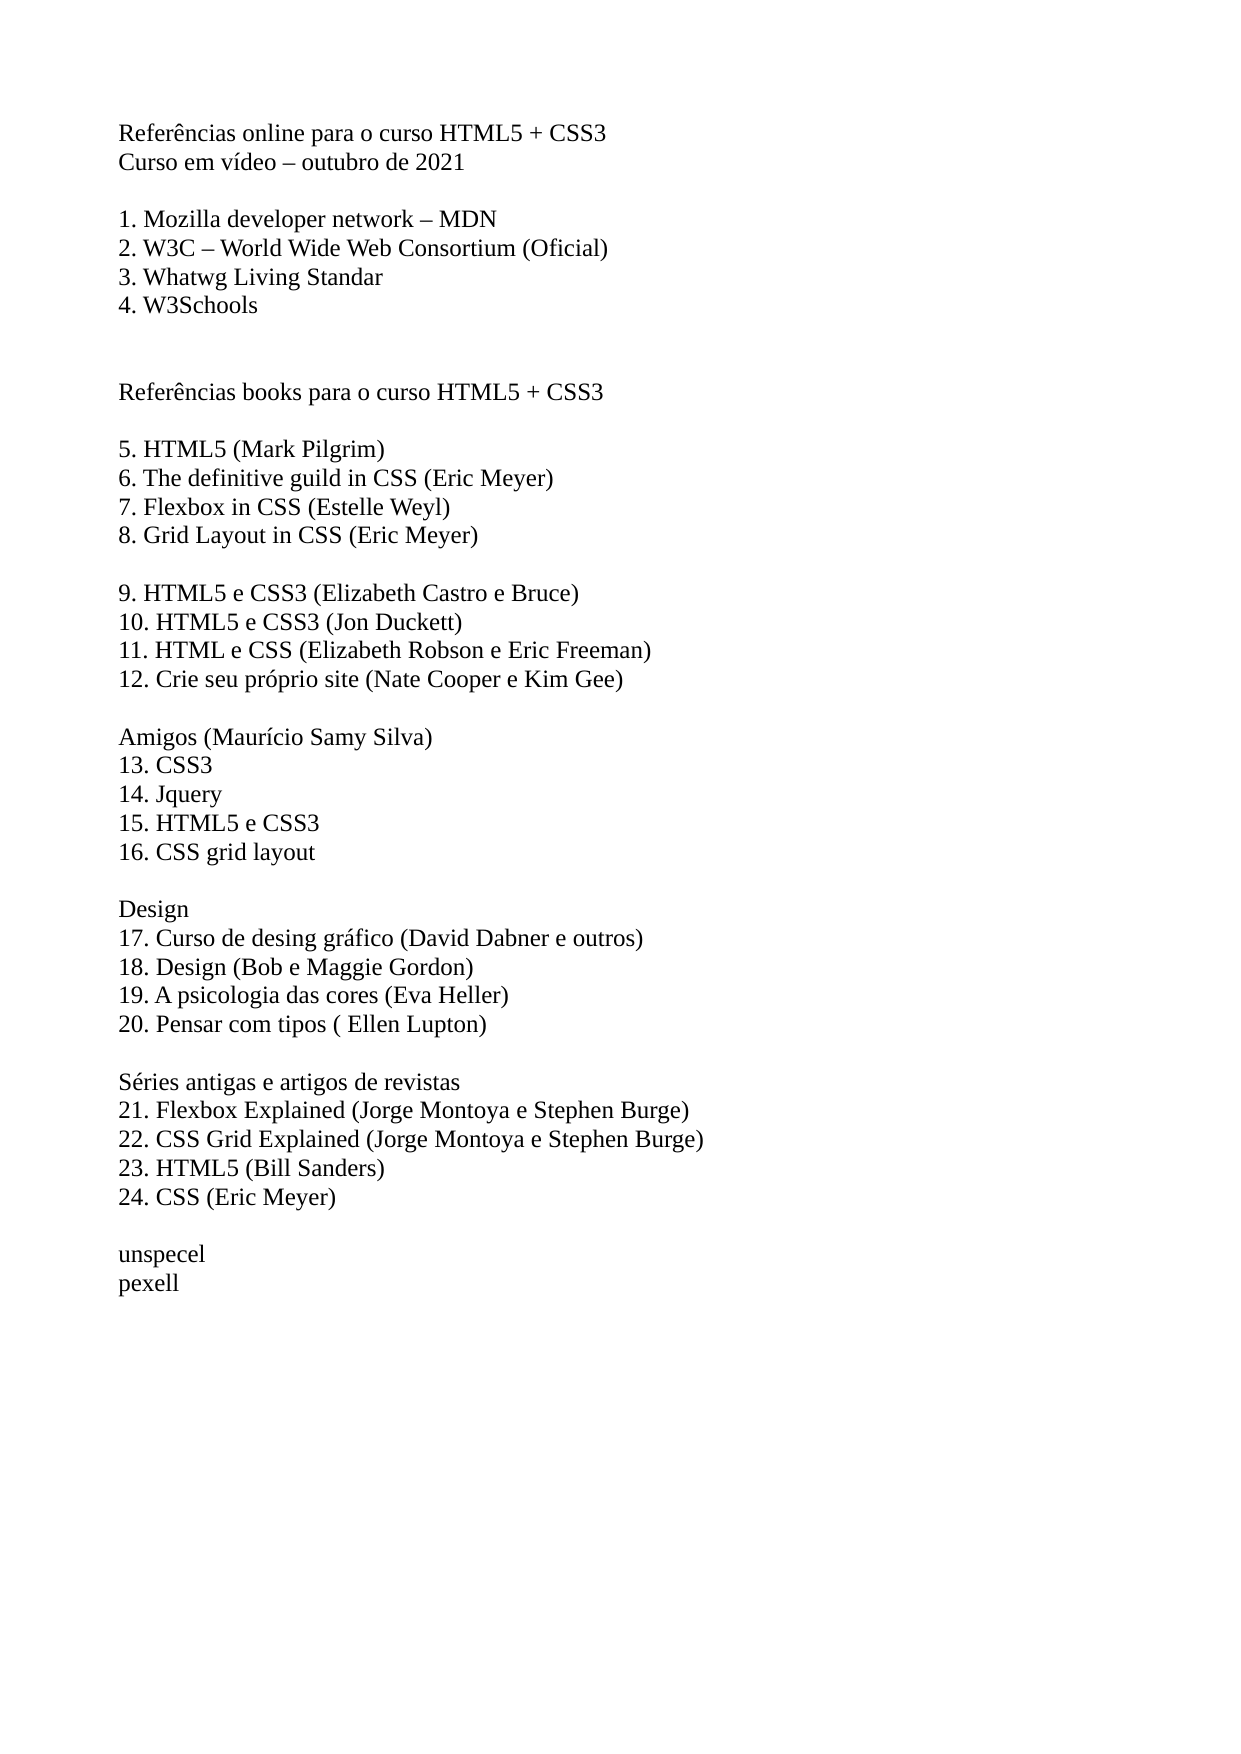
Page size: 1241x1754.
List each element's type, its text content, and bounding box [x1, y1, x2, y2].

text Curso em vídeo – outubro de 2021 [118, 147, 1122, 176]
text 18. Design (Bob e Maggie Gordon) [118, 952, 1122, 981]
text 9. HTML5 e CSS3 (Elizabeth Castro e Bruce) [118, 578, 1122, 607]
text 20. Pensar com tipos ( Ellen Lupton) [118, 1009, 1122, 1038]
text Referências books para o curso HTML5 + CSS3 [118, 377, 1122, 406]
text 13. CSS3 [118, 751, 1122, 779]
text 23. HTML5 (Bill Sanders) [118, 1153, 1122, 1182]
text 5. HTML5 (Mark Pilgrim) [118, 434, 1122, 463]
text Amigos (Maurício Samy Silva) [118, 722, 1122, 751]
text 17. Curso de desing gráfico (David Dabner e outros) [118, 923, 1122, 952]
text 11. HTML e CSS (Elizabeth Robson e Eric Freeman) [118, 636, 1122, 664]
text Design [118, 894, 1122, 923]
text pexell [118, 1268, 1122, 1297]
text 7. Flexbox in CSS (Estelle Weyl) [118, 492, 1122, 521]
text Séries antigas e artigos de revistas [118, 1067, 1122, 1096]
text 19. A psicologia das cores (Eva Heller) [118, 981, 1122, 1009]
text 15. HTML5 e CSS3 [118, 808, 1122, 837]
text 21. Flexbox Explained (Jorge Montoya e Stephen Burge) [118, 1096, 1122, 1124]
text unspecel [118, 1239, 1122, 1268]
text 3. Whatwg Living Standar [118, 262, 1122, 291]
text 2. W3C – World Wide Web Consortium (Oficial) [118, 233, 1122, 262]
text 4. W3Schools [118, 291, 1122, 319]
text 22. CSS Grid Explained (Jorge Montoya e Stephen Burge) [118, 1124, 1122, 1153]
text 6. The definitive guild in CSS (Eric Meyer) [118, 463, 1122, 492]
text 1. Mozilla developer network – MDN [118, 204, 1122, 233]
text 8. Grid Layout in CSS (Eric Meyer) [118, 521, 1122, 549]
text 10. HTML5 e CSS3 (Jon Duckett) [118, 607, 1122, 636]
text 24. CSS (Eric Meyer) [118, 1182, 1122, 1211]
text 12. Crie seu próprio site (Nate Cooper e Kim Gee) [118, 664, 1122, 693]
text 16. CSS grid layout [118, 837, 1122, 866]
text Referências online para o curso HTML5 + CSS3 [118, 118, 1122, 147]
text 14. Jquery [118, 779, 1122, 808]
